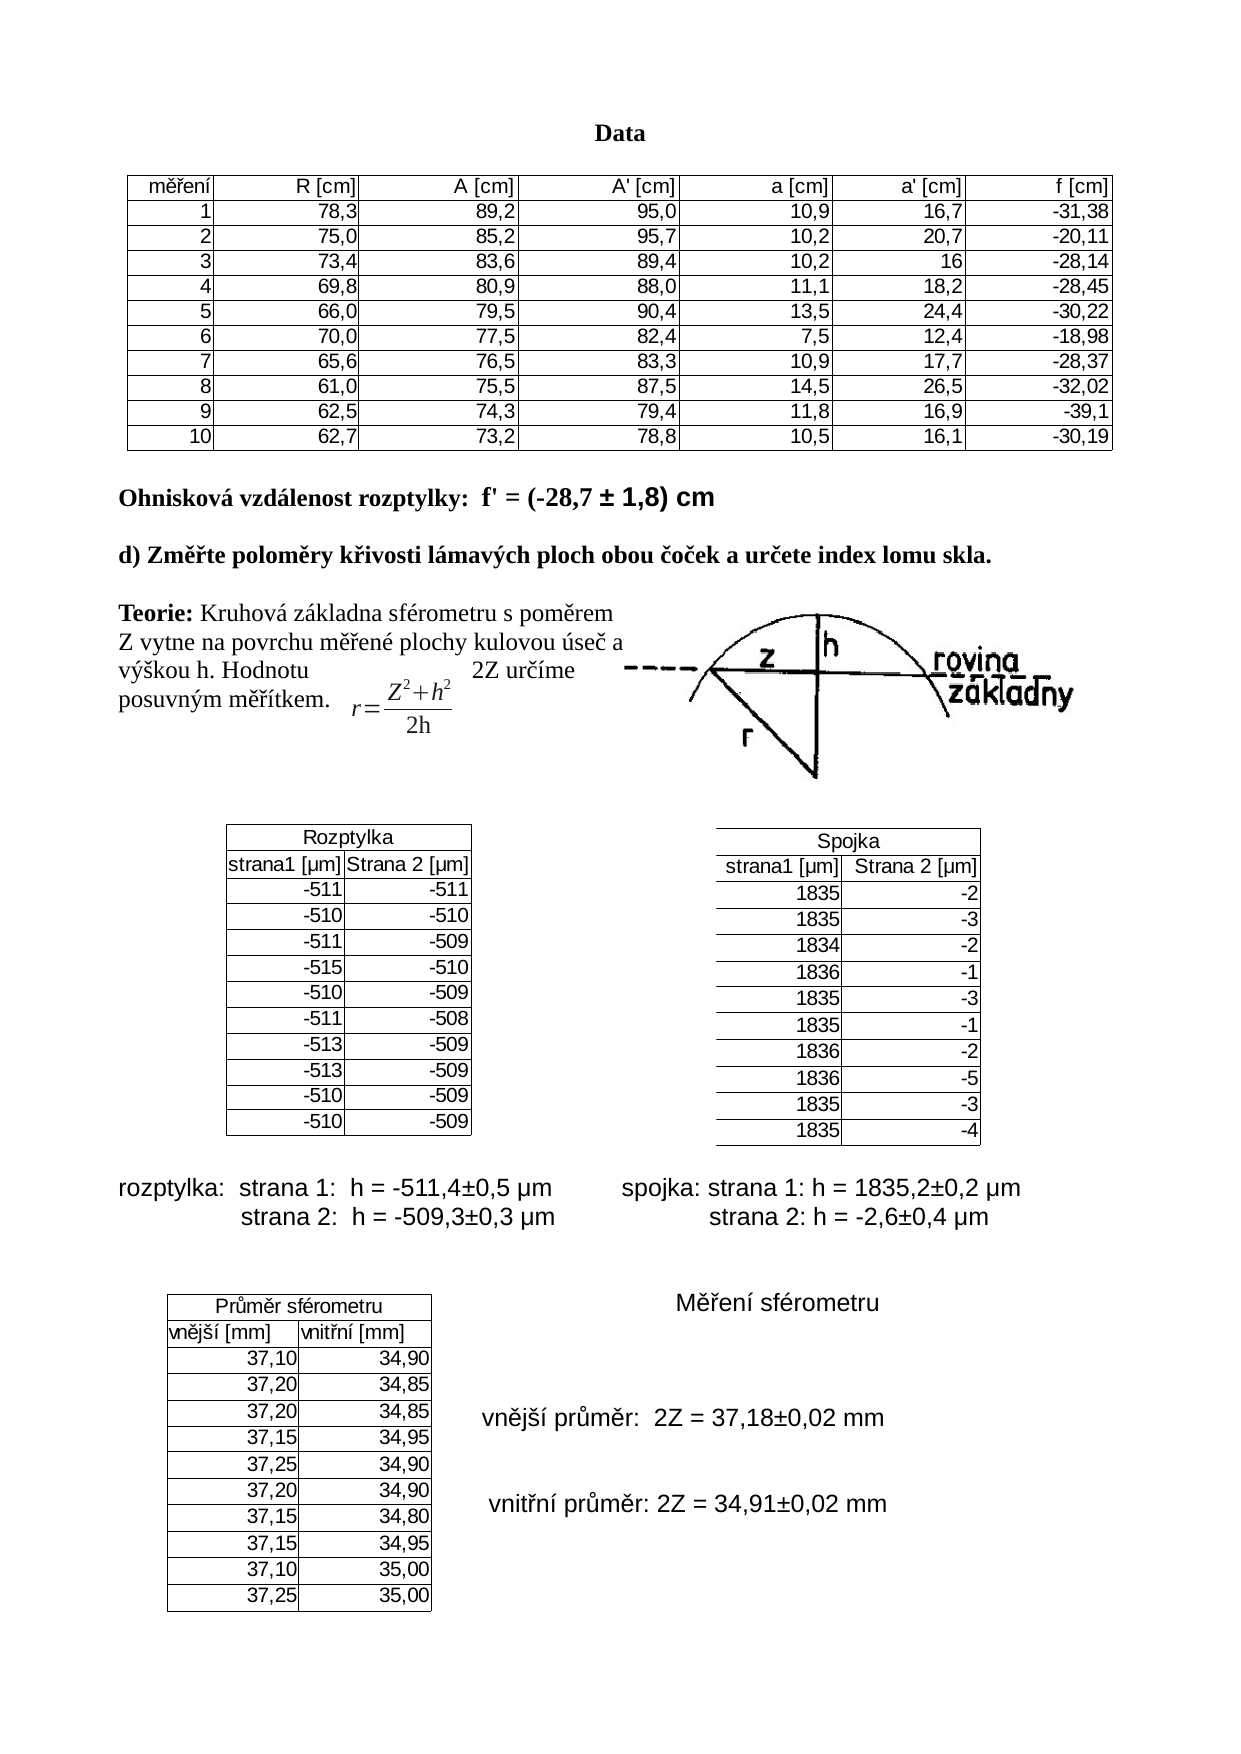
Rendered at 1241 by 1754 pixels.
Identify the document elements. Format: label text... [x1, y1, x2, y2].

text vnitřní průměr: 2Z = 34,91±0,02 mm [168, 1489, 298, 1504]
text vnější průměr: 2Z = 37,18±0,02 mm [299, 1427, 431, 1432]
text rozptylka: strana 1: h = -511,4±0,5 μm spojka: strana 1: h = 1835,2±0,2 μm [118, 1173, 1122, 1202]
picture [624, 602, 1076, 787]
text vnitřní průměr: 2Z = 34,91±0,02 mm [299, 1489, 431, 1504]
text vnější průměr: 2Z = 37,18±0,02 mm [168, 1403, 298, 1426]
text vnitřní průměr: 2Z = 34,91±0,02 mm [118, 1489, 167, 1518]
text vnější průměr: 2Z = 37,18±0,02 mm [118, 1403, 167, 1432]
text vnitřní průměr: 2Z = 34,91±0,02 mm [299, 1505, 431, 1518]
text Data [118, 118, 1122, 147]
text vnější průměr: 2Z = 37,18±0,02 mm [432, 1403, 1122, 1432]
text Teorie: Kruhová základna sférometru s poměrem Z vytne na povrchu měřené plochy kulovou úseč a výškou h. Hodnotu 2Z určíme posuvným měřítkem. [118, 598, 1122, 713]
text vnitřní průměr: 2Z = 34,91±0,02 mm [168, 1505, 298, 1518]
text Měření sférometru [118, 1288, 1122, 1317]
text strana 2: h = -509,3±0,3 μm strana 2: h = -2,6±0,4 μm [118, 1202, 1122, 1231]
text vnější průměr: 2Z = 37,18±0,02 mm [299, 1403, 431, 1426]
text d) Změřte poloměry křivosti lámavých ploch obou čoček a určete index lomu skla. [118, 541, 1122, 569]
text vnitřní průměr: 2Z = 34,91±0,02 mm [432, 1489, 1122, 1518]
text Ohnisková vzdálenost rozptylky: f' = (-28,7 ± 1,8) cm [118, 481, 1122, 512]
